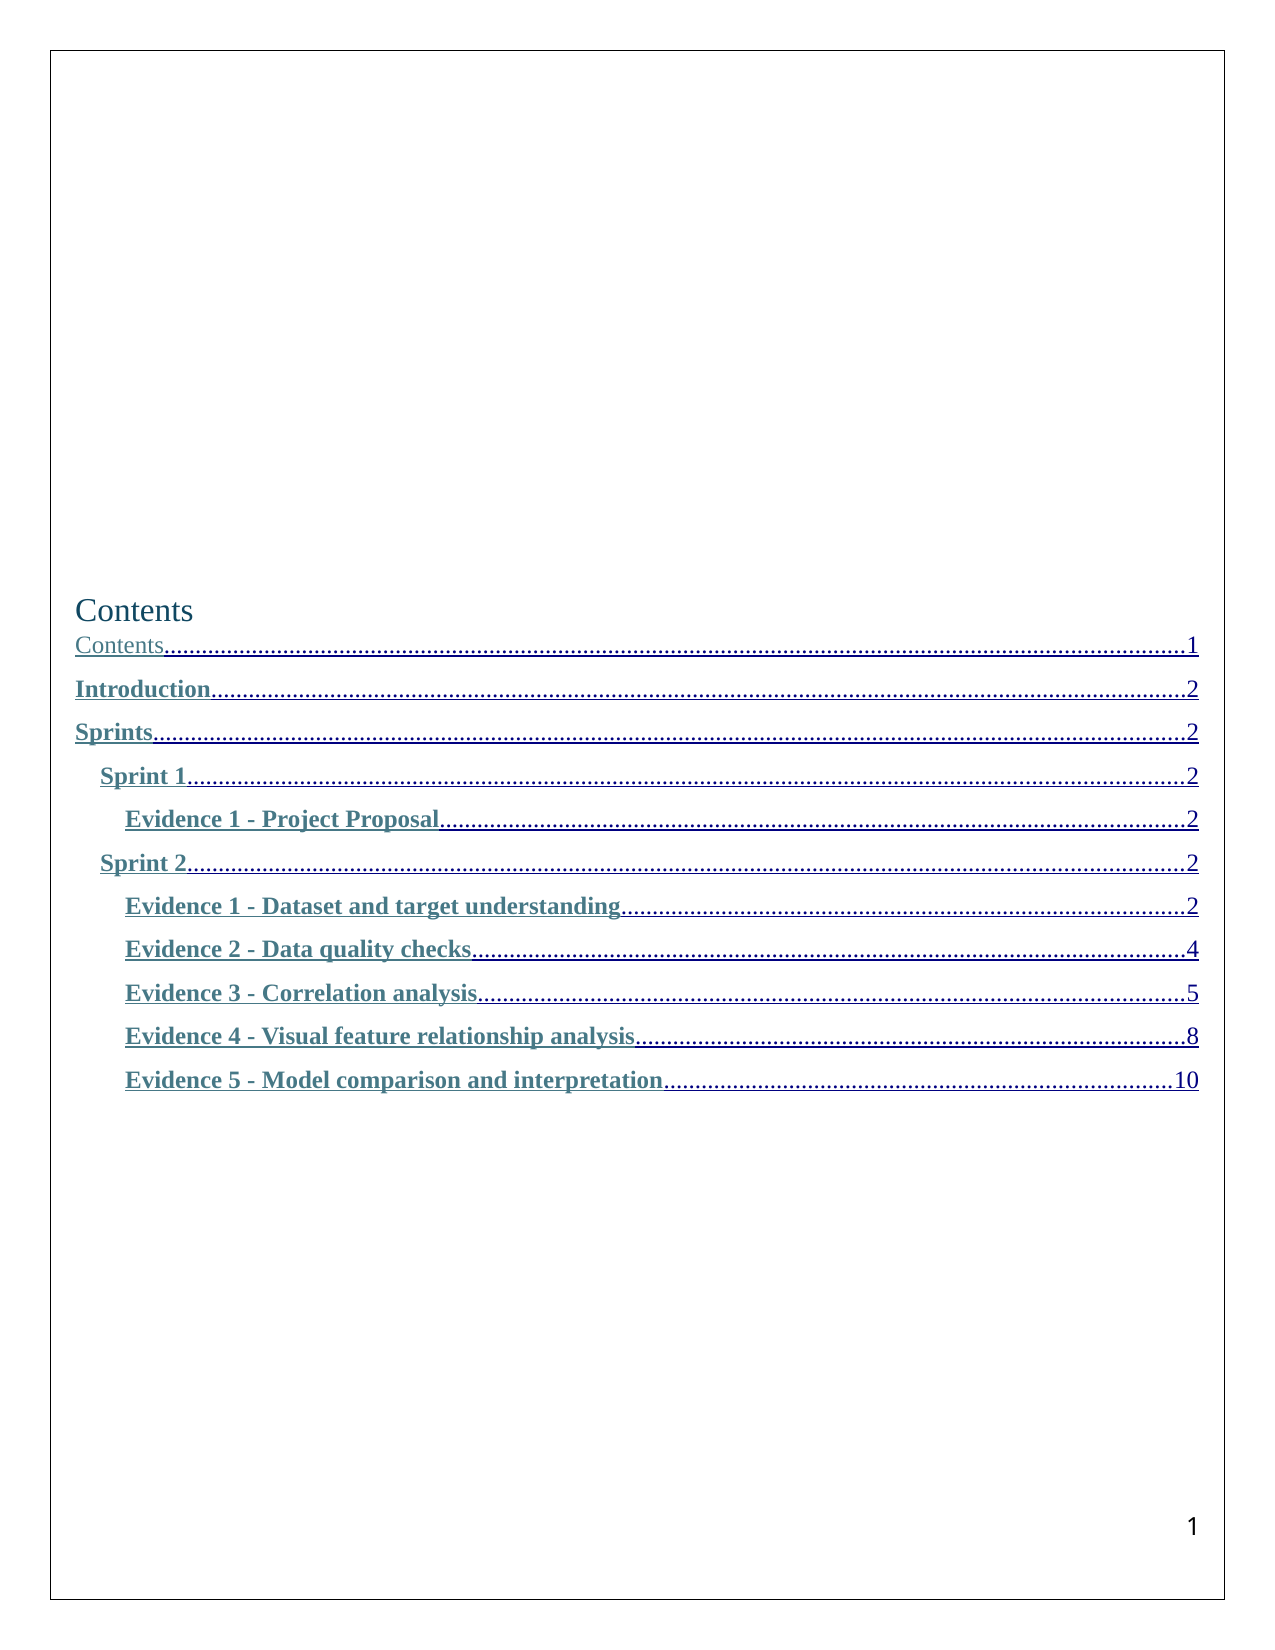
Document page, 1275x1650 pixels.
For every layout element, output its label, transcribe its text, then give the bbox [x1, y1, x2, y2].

text Evidence 3 - Correlation analysis 5 [125, 978, 1200, 1007]
text Evidence 2 - Data quality checks 4 [125, 934, 1200, 963]
text Sprints 2 [75, 717, 1200, 746]
text Introduction 2 [75, 674, 1200, 703]
text Evidence 1 - Project Proposal 2 [125, 804, 1200, 833]
text Evidence 5 - Model comparison and interpretation 10 [125, 1065, 1200, 1093]
subtitle Contents [75, 590, 1200, 628]
text Sprint 1 2 [100, 761, 1200, 789]
text Evidence 1 - Dataset and target understanding 2 [125, 891, 1200, 920]
text Contents 1 [75, 630, 1200, 659]
text Sprint 2 2 [100, 848, 1200, 876]
text Evidence 4 - Visual feature relationship analysis 8 [125, 1021, 1200, 1050]
